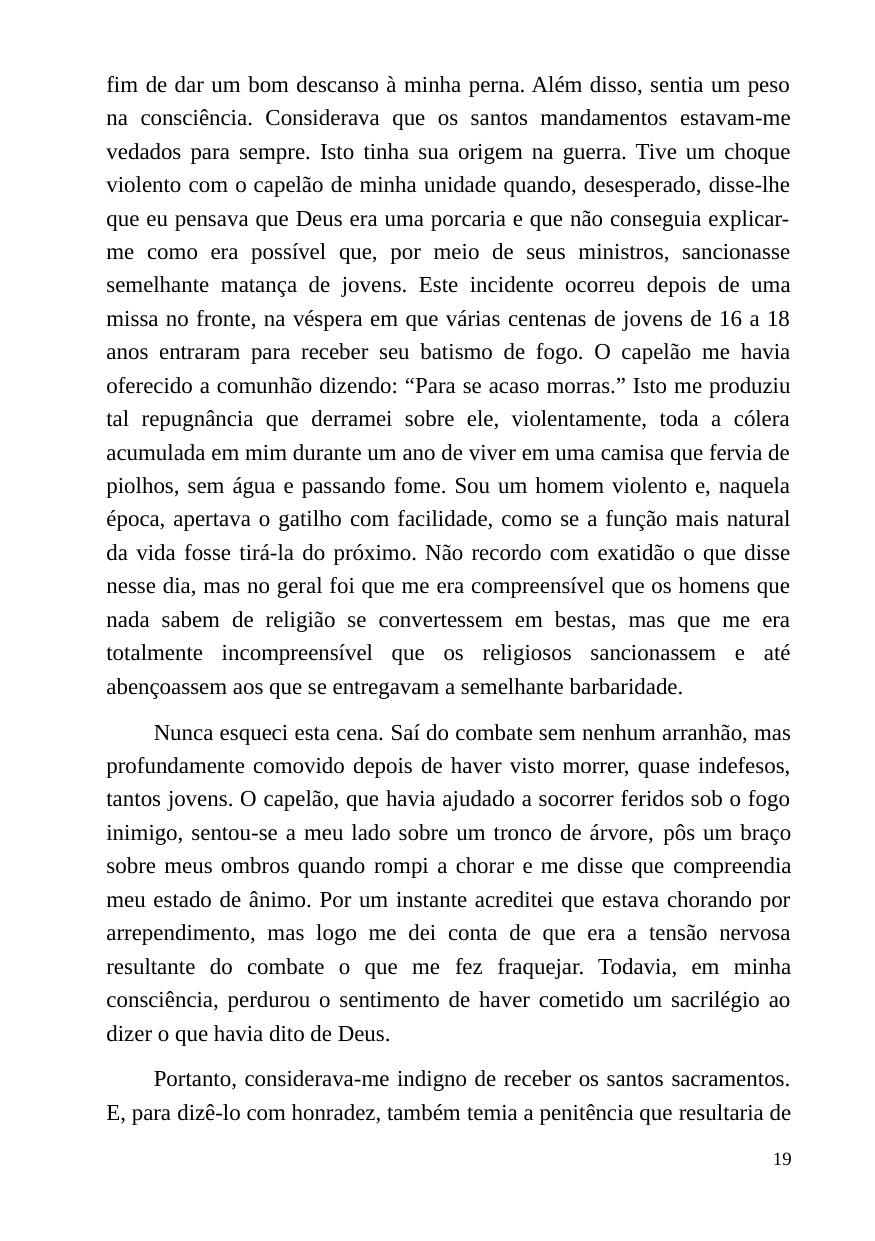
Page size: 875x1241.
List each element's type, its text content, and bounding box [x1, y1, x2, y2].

text Nunca esqueci esta cena. Saí do combate sem nenhum arranhão, mas profundamente comovido depois de haver visto morrer, quase indefesos, tantos jovens. O capelão, que havia ajudado a socorrer feridos sob o fogo inimigo, sentou-se a meu lado sobre um tronco de árvore, pôs um braço sobre meus ombros quando rompi a chorar e me disse que compreendia meu estado de ânimo. Por um instante acreditei que estava chorando por arrependimento, mas logo me dei conta de que era a tensão nervosa resultante do combate o que me fez fraquejar. Todavia, em minha consciência, perdurou o sentimento de haver cometido um sacrilégio ao dizer o que havia dito de Deus. [106, 719, 791, 1046]
text fim de dar um bom descanso à minha perna. Além disso, sentia um peso na consciência. Considerava que os santos mandamentos estavam-me vedados para sempre. Isto tinha sua origem na guerra. Tive um choque violento com o capelão de minha unidade quando, desesperado, disse-lhe que eu pensava que Deus era uma porcaria e que não conseguia explicar-me como era possível que, por meio de seus ministros, sancionasse semelhante matança de jovens. Este incidente ocorreu depois de uma missa no fronte, na véspera em que várias centenas de jovens de 16 a 18 anos entraram para receber seu batismo de fogo. O capelão me havia oferecido a comunhão dizendo: “Para se acaso morras.” Isto me produziu tal repugnância que derramei sobre ele, violentamente, toda a cólera acumulada em mim durante um ano de viver em uma camisa que fervia de piolhos, sem água e passando fome. Sou um homem violento e, naquela época, apertava o gatilho com facilidade, como se a função mais natural da vida fosse tirá-la do próximo. Não recordo com exatidão o que disse nesse dia, mas no geral foi que me era compreensível que os homens que nada sabem de religião se convertessem em bestas, mas que me era totalmente incompreensível que os religiosos sancionassem e até abençoassem aos que se entregavam a semelhante barbaridade. [106, 71, 791, 699]
text Portanto, considerava-me indigno de receber os santos sacramentos. E, para dizê-lo com honradez, também temia a penitência que resultaria de [106, 1066, 791, 1125]
